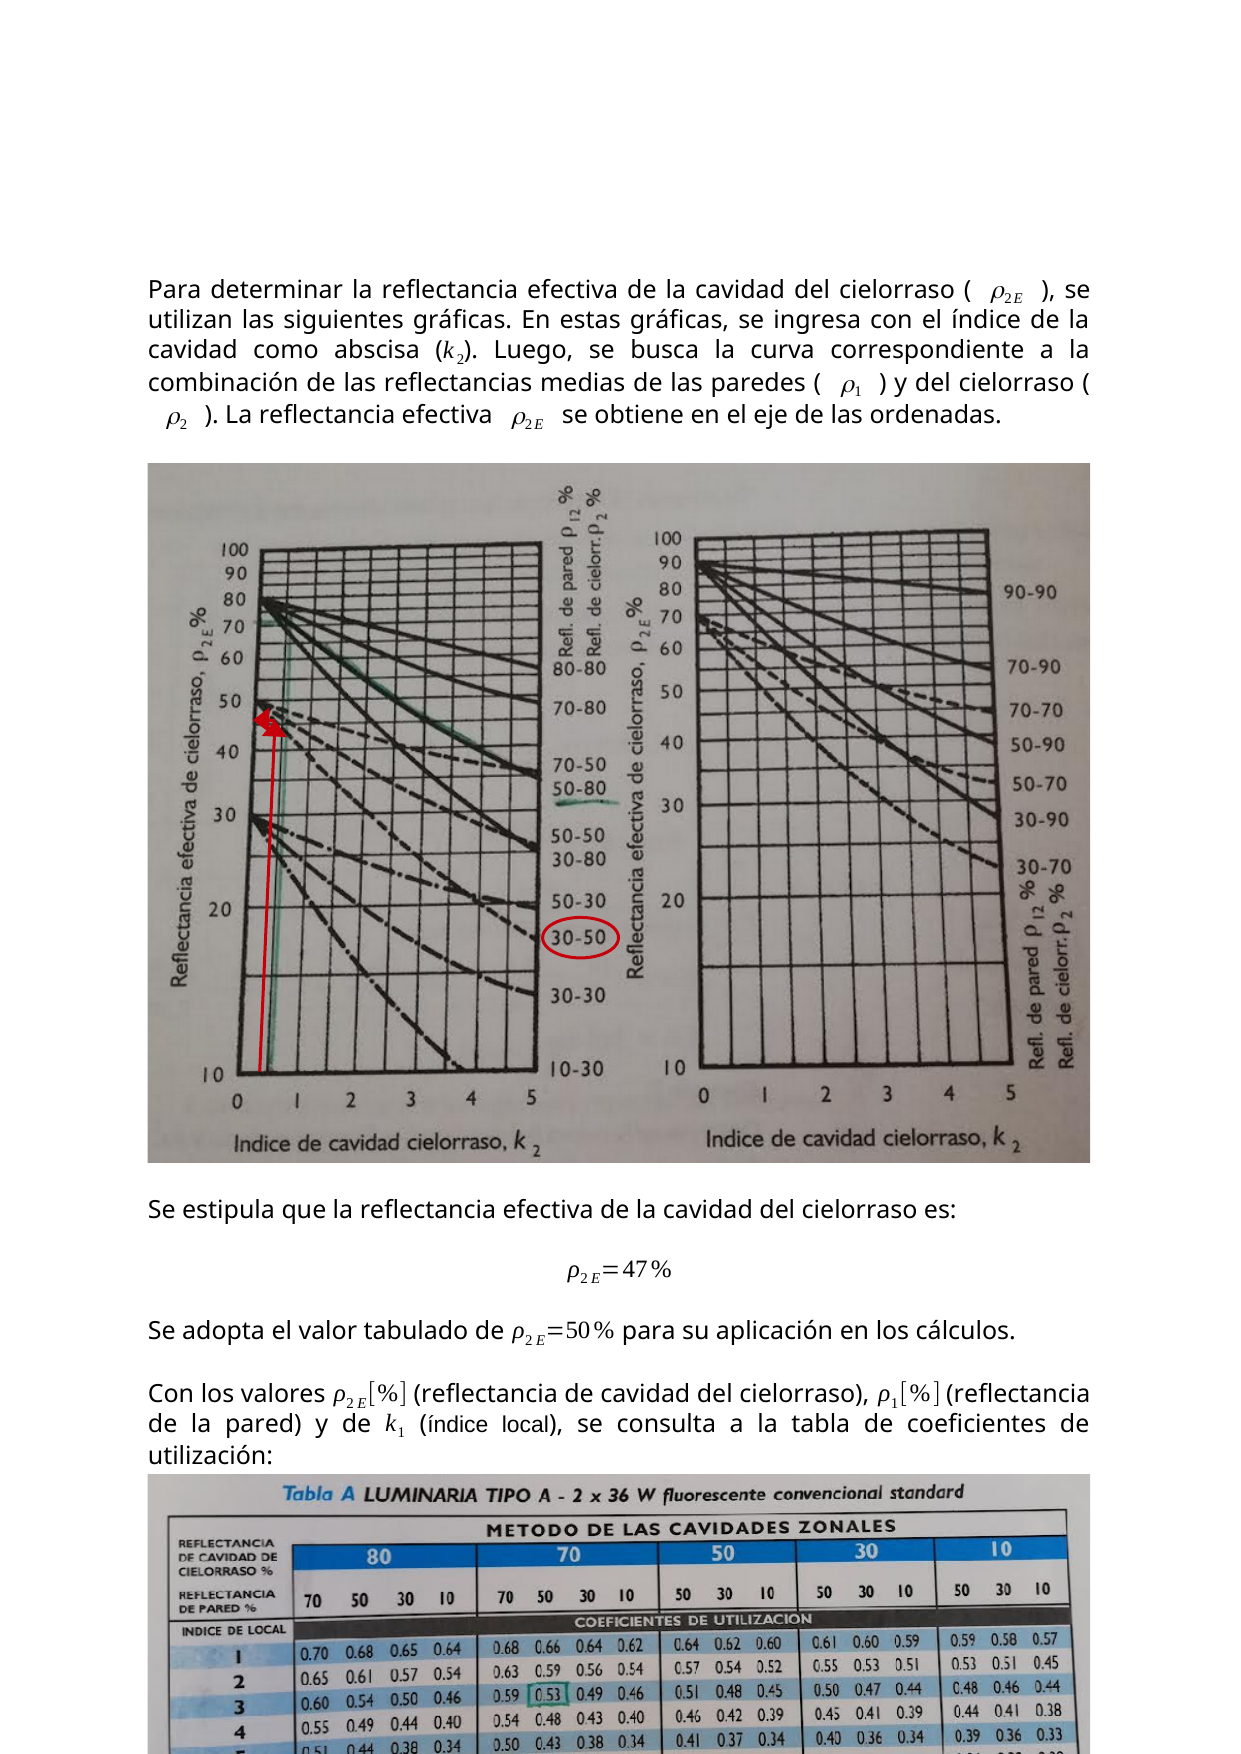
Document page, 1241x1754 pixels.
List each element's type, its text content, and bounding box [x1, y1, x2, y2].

picture [147, 463, 1091, 1163]
text Con los valores (reflectancia de cavidad del cielorraso), (reflectancia de la pared) y de (índice local), se consulta a la tabla de coeficientes de utilización: [148, 1377, 1090, 1472]
picture [147, 1474, 1091, 1754]
text Para determinar la reflectancia efectiva de la cavidad del cielorraso (), se utilizan las siguientes gráficas. En estas gráficas, se ingresa con el índice de la cavidad como abscisa (). Luego, se busca la curva correspondiente a la combinación de las reflectancias medias de las paredes () y del cielorraso (). La reflectancia efectivase obtiene en el eje de las ordenadas. [148, 272, 1090, 433]
text Se adopta el valor tabulado de para su aplicación en los cálculos. [148, 1314, 1090, 1346]
text Se estipula que la reflectancia efectiva de la cavidad del cielorraso es: [148, 1194, 1090, 1224]
